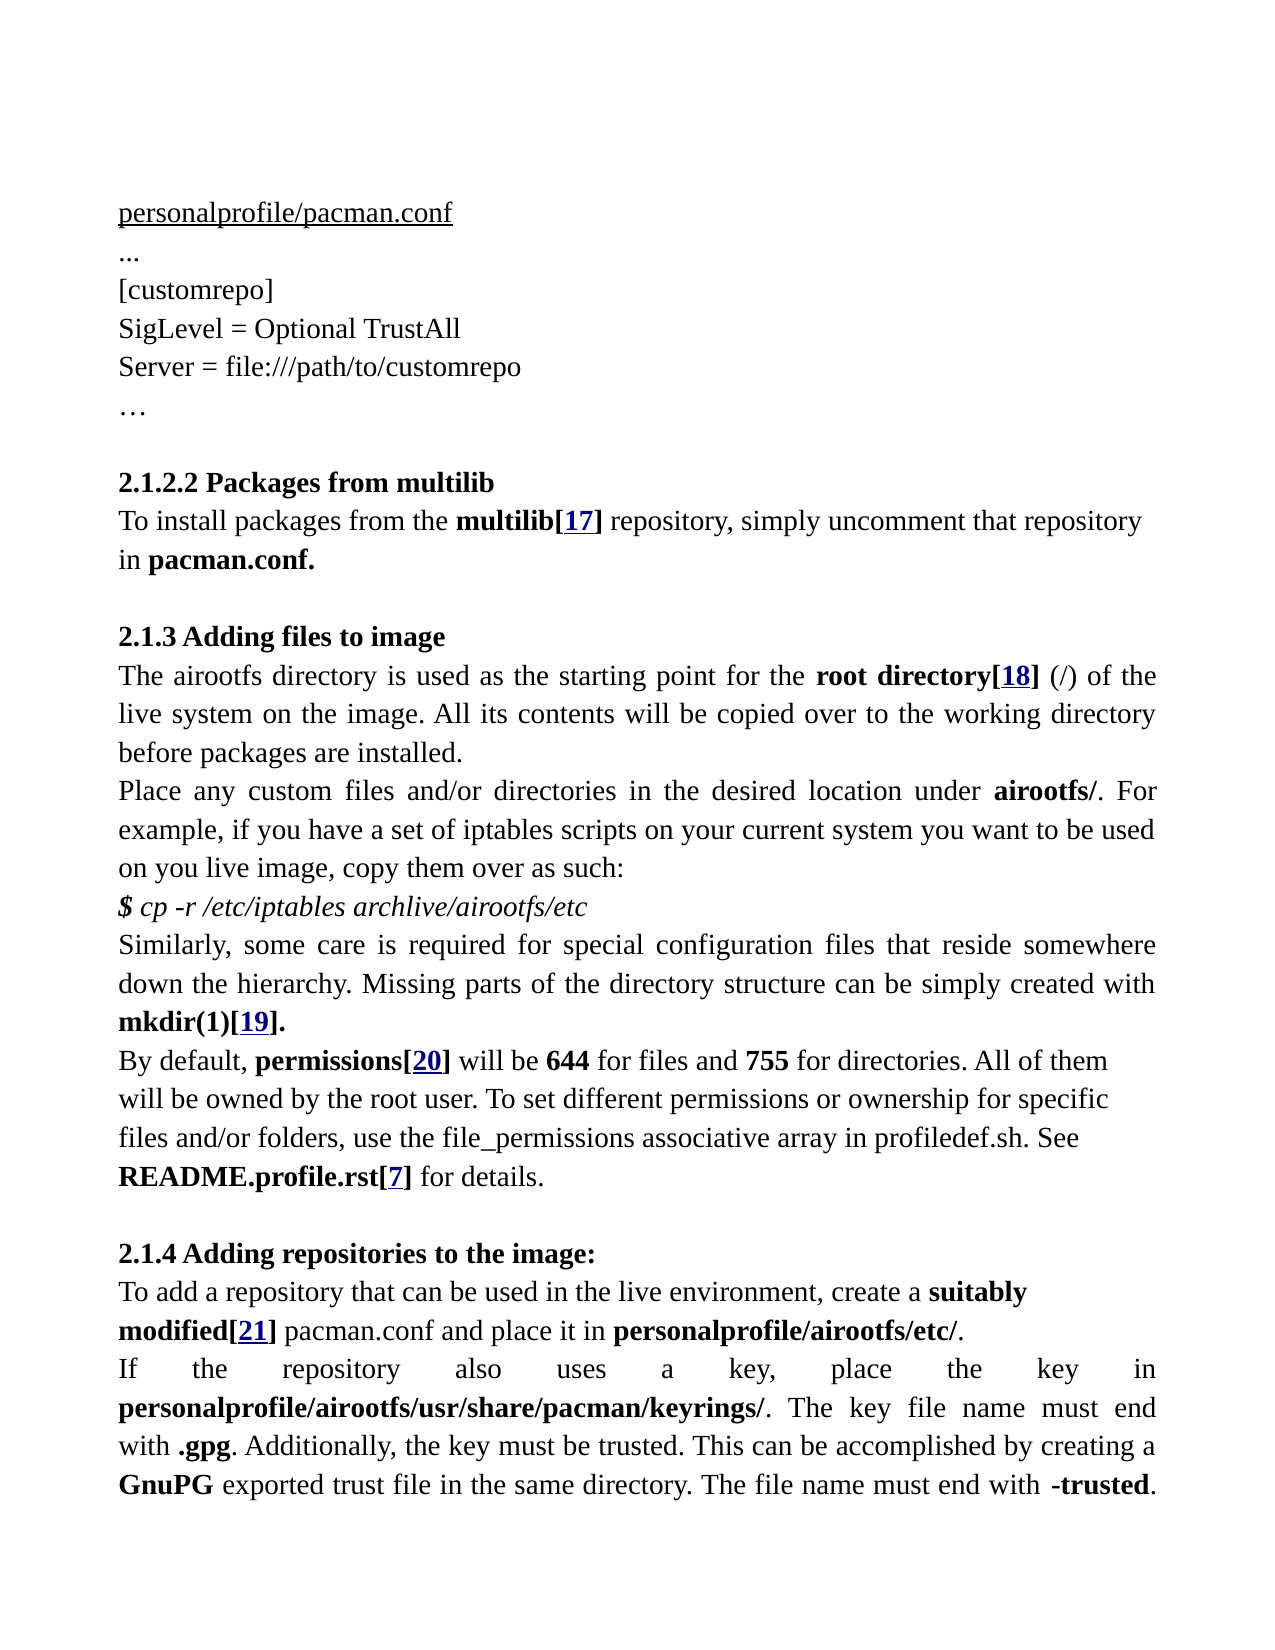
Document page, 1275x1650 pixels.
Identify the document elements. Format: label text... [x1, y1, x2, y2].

text To install packages from the multilib[17] repository, simply uncomment that repository in pacman.conf. [118, 503, 1157, 576]
text 2.1.3 Adding files to image [118, 619, 1157, 653]
text If the repository also uses a key, place the key in personalprofile/airootfs/usr/share/pacman/keyrings/. The key file name must end with .gpg. Additionally, the key must be trusted. This can be accomplished by creating a GnuPG exported trust file in the same directory. The file name must end with -trusted. [118, 1351, 1157, 1501]
text Place any custom files and/or directories in the desired location under airootfs/. For example, if you have a set of iptables scripts on your current system you want to be used on you live image, copy them over as such: [118, 773, 1157, 884]
text Similarly, some care is required for special configuration files that reside somewhere down the hierarchy. Missing parts of the directory structure can be simply created with mkdir(1)[19]. [118, 927, 1157, 1038]
text personalprofile/pacman.conf [118, 195, 1157, 229]
text ... [118, 234, 1157, 267]
text 2.1.2.2 Packages from multilib [118, 465, 1157, 498]
text $ cp -r /etc/iptables archlive/airootfs/etc [118, 889, 1157, 922]
text 2.1.4 Adding repositories to the image: [118, 1236, 1157, 1269]
text Server = file:///path/to/customrepo [118, 349, 1157, 383]
text The airootfs directory is used as the starting point for the root directory[18] (/) of the live system on the image. All its contents will be copied over to the working directory before packages are installed. [118, 658, 1157, 768]
text By default, permissions[20] will be 644 for files and 755 for directories. All of them will be owned by the root user. To set different permissions or ownership for specific files and/or folders, use the file_permissions associative array in profiledef.sh. See README.profile.rst[7] for details. [118, 1043, 1157, 1192]
text [customrepo] [118, 272, 1157, 306]
text SigLevel = Optional TrustAll [118, 311, 1157, 344]
text To add a repository that can be used in the live environment, create a suitably modified[21] pacman.conf and place it in personalprofile/airootfs/etc/. [118, 1274, 1157, 1346]
text … [118, 388, 1157, 421]
